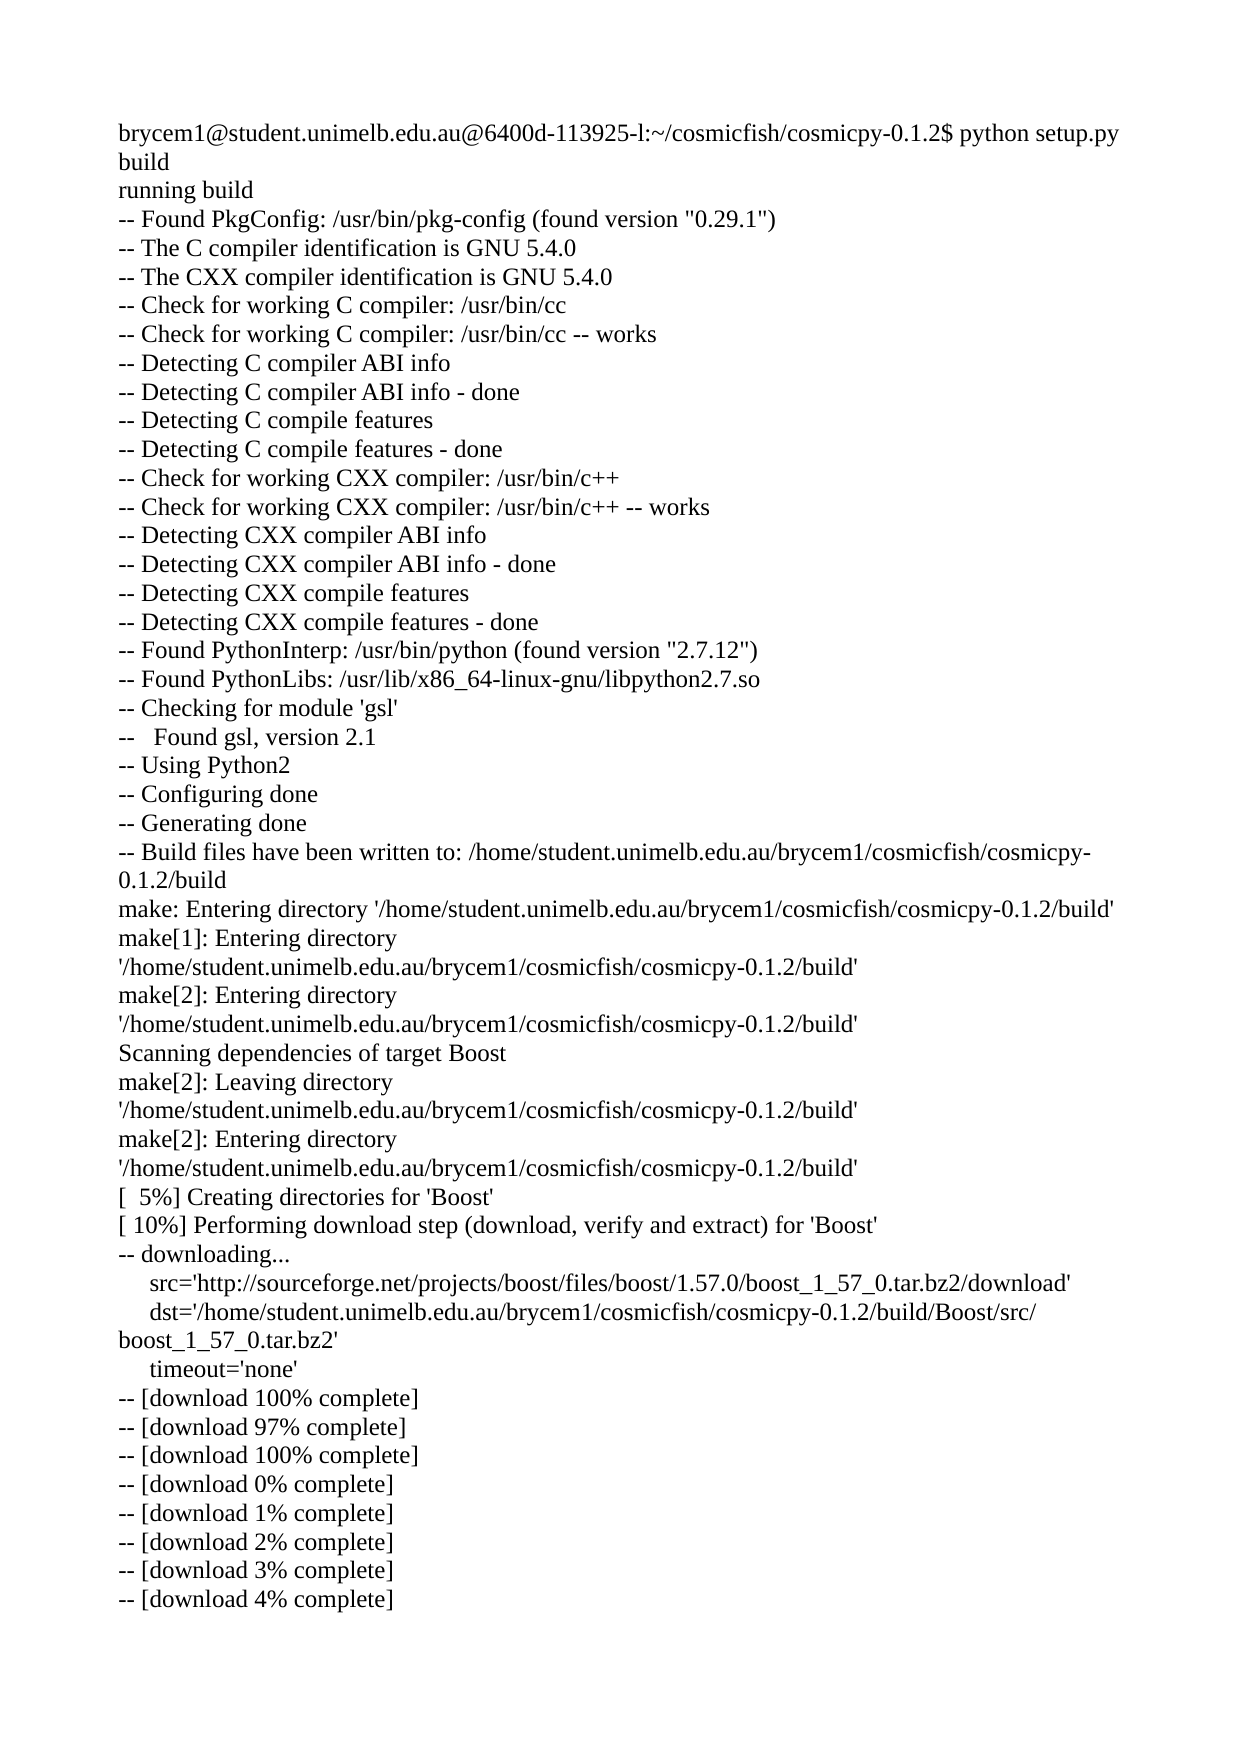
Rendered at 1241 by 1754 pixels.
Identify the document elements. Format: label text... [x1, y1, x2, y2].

text -- [download 100% complete] [118, 1383, 1122, 1412]
text -- Found PkgConfig: /usr/bin/pkg-config (found version "0.29.1") [118, 204, 1122, 233]
text -- Check for working CXX compiler: /usr/bin/c++ -- works [118, 492, 1122, 521]
text -- Detecting CXX compiler ABI info - done [118, 549, 1122, 578]
text [ 5%] Creating directories for 'Boost' [118, 1182, 1122, 1211]
text timeout='none' [118, 1354, 1122, 1383]
text -- The CXX compiler identification is GNU 5.4.0 [118, 262, 1122, 291]
text -- Checking for module 'gsl' [118, 693, 1122, 722]
text -- [download 100% complete] [118, 1441, 1122, 1469]
text -- Build files have been written to: /home/student.unimelb.edu.au/brycem1/cosmicfish/cosmicpy-0.1.2/build [118, 837, 1122, 894]
text -- Found PythonLibs: /usr/lib/x86_64-linux-gnu/libpython2.7.so [118, 664, 1122, 693]
text -- Detecting CXX compile features - done [118, 607, 1122, 636]
text -- Detecting C compiler ABI info [118, 348, 1122, 377]
text -- Detecting C compile features - done [118, 434, 1122, 463]
text -- Configuring done [118, 779, 1122, 808]
text -- Check for working C compiler: /usr/bin/cc -- works [118, 319, 1122, 348]
text running build [118, 176, 1122, 204]
text -- Generating done [118, 808, 1122, 837]
text -- Using Python2 [118, 751, 1122, 779]
text -- Detecting CXX compile features [118, 578, 1122, 607]
text make[2]: Entering directory '/home/student.unimelb.edu.au/brycem1/cosmicfish/cosmicpy-0.1.2/build' [118, 981, 1122, 1038]
text src='http://sourceforge.net/projects/boost/files/boost/1.57.0/boost_1_57_0.tar.bz2/download' [118, 1268, 1122, 1297]
text make[2]: Entering directory '/home/student.unimelb.edu.au/brycem1/cosmicfish/cosmicpy-0.1.2/build' [118, 1124, 1122, 1182]
text make[1]: Entering directory '/home/student.unimelb.edu.au/brycem1/cosmicfish/cosmicpy-0.1.2/build' [118, 923, 1122, 981]
text -- Found PythonInterp: /usr/bin/python (found version "2.7.12") [118, 636, 1122, 664]
text -- Found gsl, version 2.1 [118, 722, 1122, 751]
text -- [download 3% complete] [118, 1556, 1122, 1584]
text -- [download 1% complete] [118, 1498, 1122, 1527]
text brycem1@student.unimelb.edu.au@6400d-113925-l:~/cosmicfish/cosmicpy-0.1.2$ python setup.py build [118, 118, 1122, 176]
text -- [download 0% complete] [118, 1469, 1122, 1498]
text -- Check for working C compiler: /usr/bin/cc [118, 291, 1122, 319]
text -- Detecting C compile features [118, 406, 1122, 434]
text make[2]: Leaving directory '/home/student.unimelb.edu.au/brycem1/cosmicfish/cosmicpy-0.1.2/build' [118, 1067, 1122, 1124]
text -- [download 4% complete] [118, 1584, 1122, 1613]
text -- [download 2% complete] [118, 1527, 1122, 1556]
text -- Check for working CXX compiler: /usr/bin/c++ [118, 463, 1122, 492]
text [ 10%] Performing download step (download, verify and extract) for 'Boost' [118, 1211, 1122, 1239]
text -- The C compiler identification is GNU 5.4.0 [118, 233, 1122, 262]
text -- [download 97% complete] [118, 1412, 1122, 1441]
text Scanning dependencies of target Boost [118, 1038, 1122, 1067]
text make: Entering directory '/home/student.unimelb.edu.au/brycem1/cosmicfish/cosmicpy-0.1.2/build' [118, 894, 1122, 923]
text -- Detecting C compiler ABI info - done [118, 377, 1122, 406]
text -- downloading... [118, 1239, 1122, 1268]
text dst='/home/student.unimelb.edu.au/brycem1/cosmicfish/cosmicpy-0.1.2/build/Boost/src/boost_1_57_0.tar.bz2' [118, 1297, 1122, 1354]
text -- Detecting CXX compiler ABI info [118, 521, 1122, 549]
